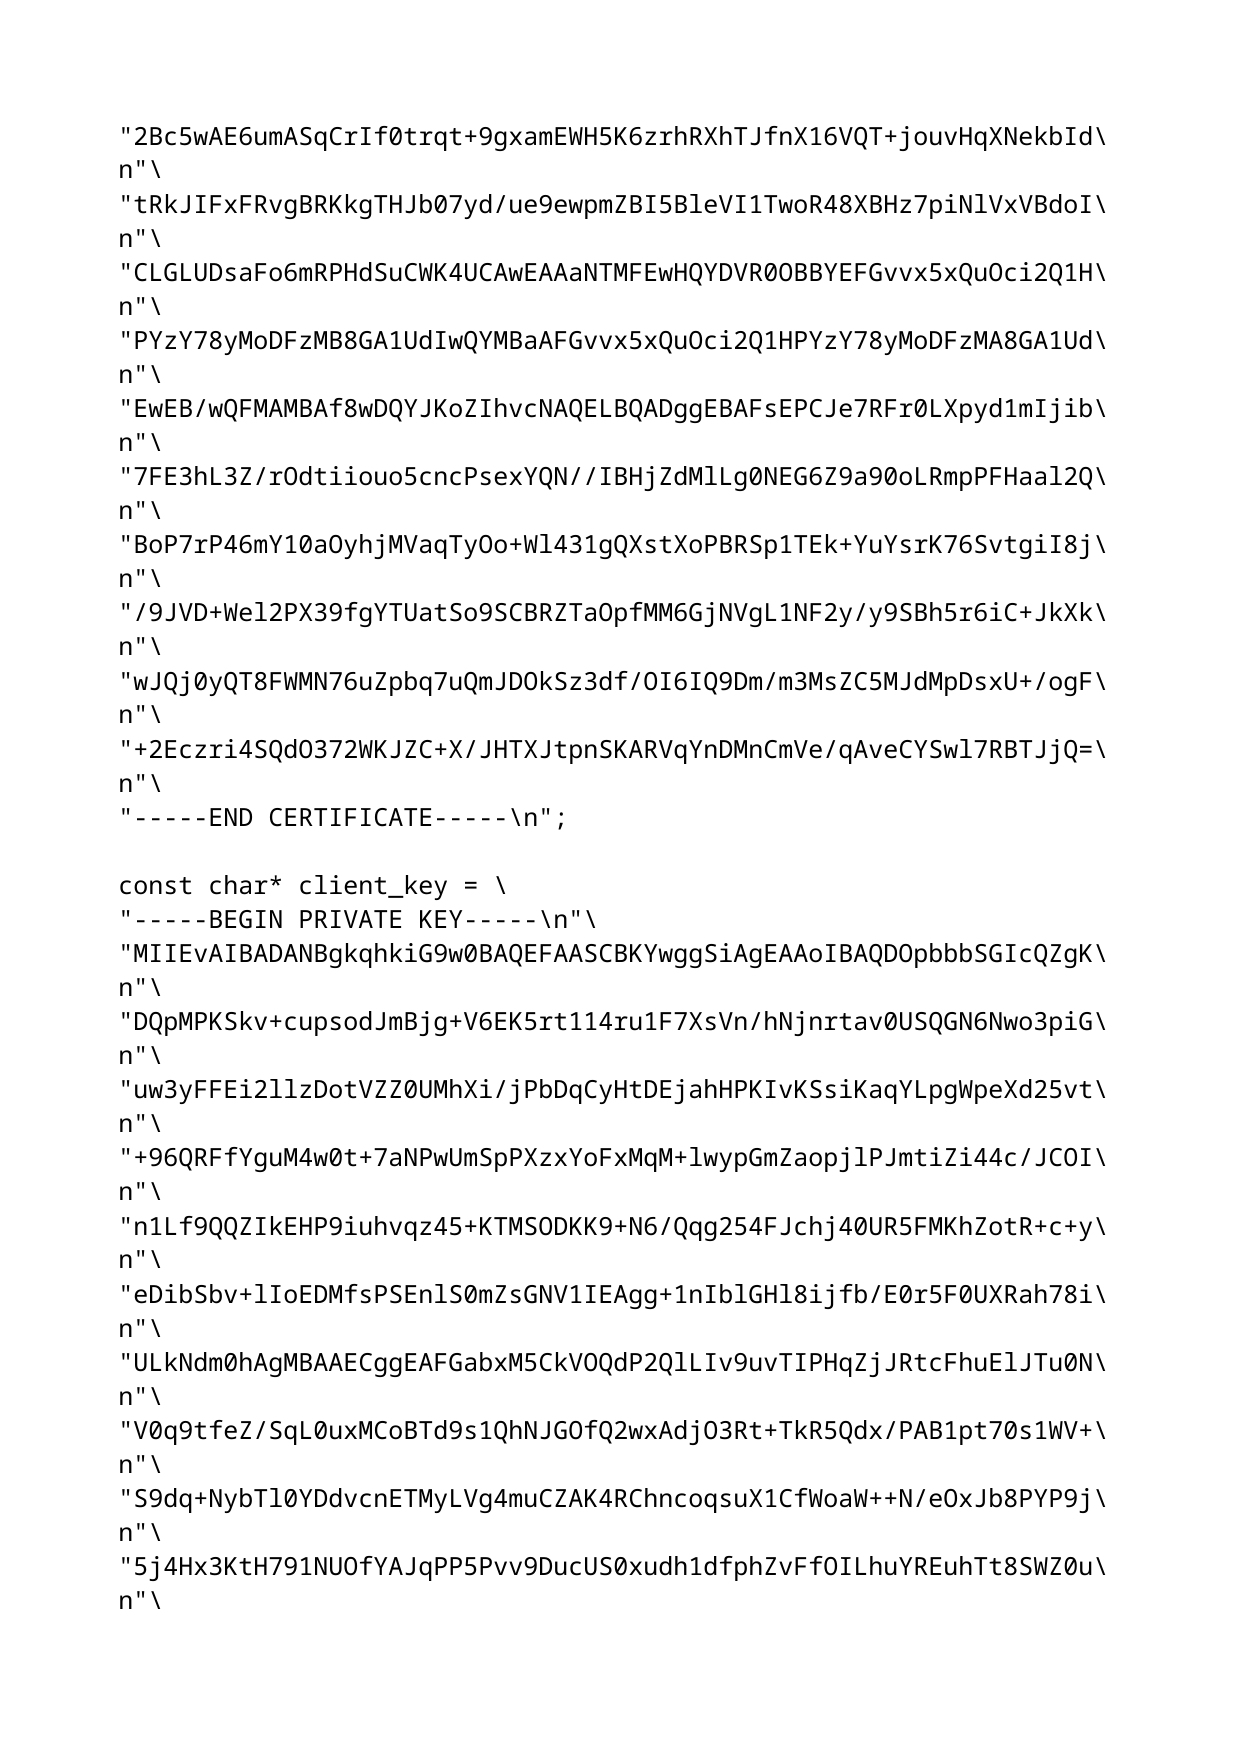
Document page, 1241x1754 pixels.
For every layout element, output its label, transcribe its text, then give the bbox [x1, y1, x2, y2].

text "+2Eczri4SQdO372WKJZC+X/JHTXJtpnSKARVqYnDMnCmVe/qAveCYSwl7RBTJjQ=\n"\ [118, 731, 1122, 799]
text "CLGLUDsaFo6mRPHdSuCWK4UCAwEAAaNTMFEwHQYDVR0OBBYEFGvvx5xQuOci2Q1H\n"\ [118, 254, 1122, 322]
text "+96QRFfYguM4w0t+7aNPwUmSpPXzxYoFxMqM+lwypGmZaopjlPJmtiZi44c/JCOI\n"\ [118, 1140, 1122, 1208]
text "-----BEGIN PRIVATE KEY-----\n"\ [118, 902, 1122, 936]
text "5j4Hx3KtH791NUOfYAJqPP5Pvv9DucUS0xudh1dfphZvFfOILhuYREuhTt8SWZ0u\n"\ [118, 1549, 1122, 1617]
text "-----END CERTIFICATE-----\n"; [118, 799, 1122, 833]
text const char* client_key = \ [118, 867, 1122, 902]
text "DQpMPKSkv+cupsodJmBjg+V6EK5rt114ru1F7XsVn/hNjnrtav0USQGN6Nwo3piG\n"\ [118, 1004, 1122, 1072]
text "V0q9tfeZ/SqL0uxMCoBTd9s1QhNJGOfQ2wxAdjO3Rt+TkR5Qdx/PAB1pt70s1WV+\n"\ [118, 1412, 1122, 1481]
text "ULkNdm0hAgMBAAECggEAFGabxM5CkVOQdP2QlLIv9uvTIPHqZjJRtcFhuElJTu0N\n"\ [118, 1344, 1122, 1412]
text "wJQj0yQT8FWMN76uZpbq7uQmJDOkSz3df/OI6IQ9Dm/m3MsZC5MJdMpDsxU+/ogF\n"\ [118, 663, 1122, 731]
text "PYzY78yMoDFzMB8GA1UdIwQYMBaAFGvvx5xQuOci2Q1HPYzY78yMoDFzMA8GA1Ud\n"\ [118, 322, 1122, 391]
text "2Bc5wAE6umASqCrIf0trqt+9gxamEWH5K6zrhRXhTJfnX16VQT+jouvHqXNekbId\n"\ [118, 118, 1122, 186]
text "7FE3hL3Z/rOdtiiouo5cncPsexYQN//IBHjZdMlLg0NEG6Z9a90oLRmpPFHaal2Q\n"\ [118, 459, 1122, 527]
text "EwEB/wQFMAMBAf8wDQYJKoZIhvcNAQELBQADggEBAFsEPCJe7RFr0LXpyd1mIjib\n"\ [118, 391, 1122, 459]
text "MIIEvAIBADANBgkqhkiG9w0BAQEFAASCBKYwggSiAgEAAoIBAQDOpbbbSGIcQZgK\n"\ [118, 936, 1122, 1004]
text "/9JVD+Wel2PX39fgYTUatSo9SCBRZTaOpfMM6GjNVgL1NF2y/y9SBh5r6iC+JkXk\n"\ [118, 595, 1122, 663]
text "tRkJIFxFRvgBRKkgTHJb07yd/ue9ewpmZBI5BleVI1TwoR48XBHz7piNlVxVBdoI\n"\ [118, 186, 1122, 254]
text "eDibSbv+lIoEDMfsPSEnlS0mZsGNV1IEAgg+1nIblGHl8ijfb/E0r5F0UXRah78i\n"\ [118, 1276, 1122, 1344]
text "S9dq+NybTl0YDdvcnETMyLVg4muCZAK4RChncoqsuX1CfWoaW++N/eOxJb8PYP9j\n"\ [118, 1481, 1122, 1549]
text "uw3yFFEi2llzDotVZZ0UMhXi/jPbDqCyHtDEjahHPKIvKSsiKaqYLpgWpeXd25vt\n"\ [118, 1072, 1122, 1140]
text "BoP7rP46mY10aOyhjMVaqTyOo+Wl431gQXstXoPBRSp1TEk+YuYsrK76SvtgiI8j\n"\ [118, 527, 1122, 595]
text "n1Lf9QQZIkEHP9iuhvqz45+KTMSODKK9+N6/Qqg254FJchj40UR5FMKhZotR+c+y\n"\ [118, 1208, 1122, 1276]
